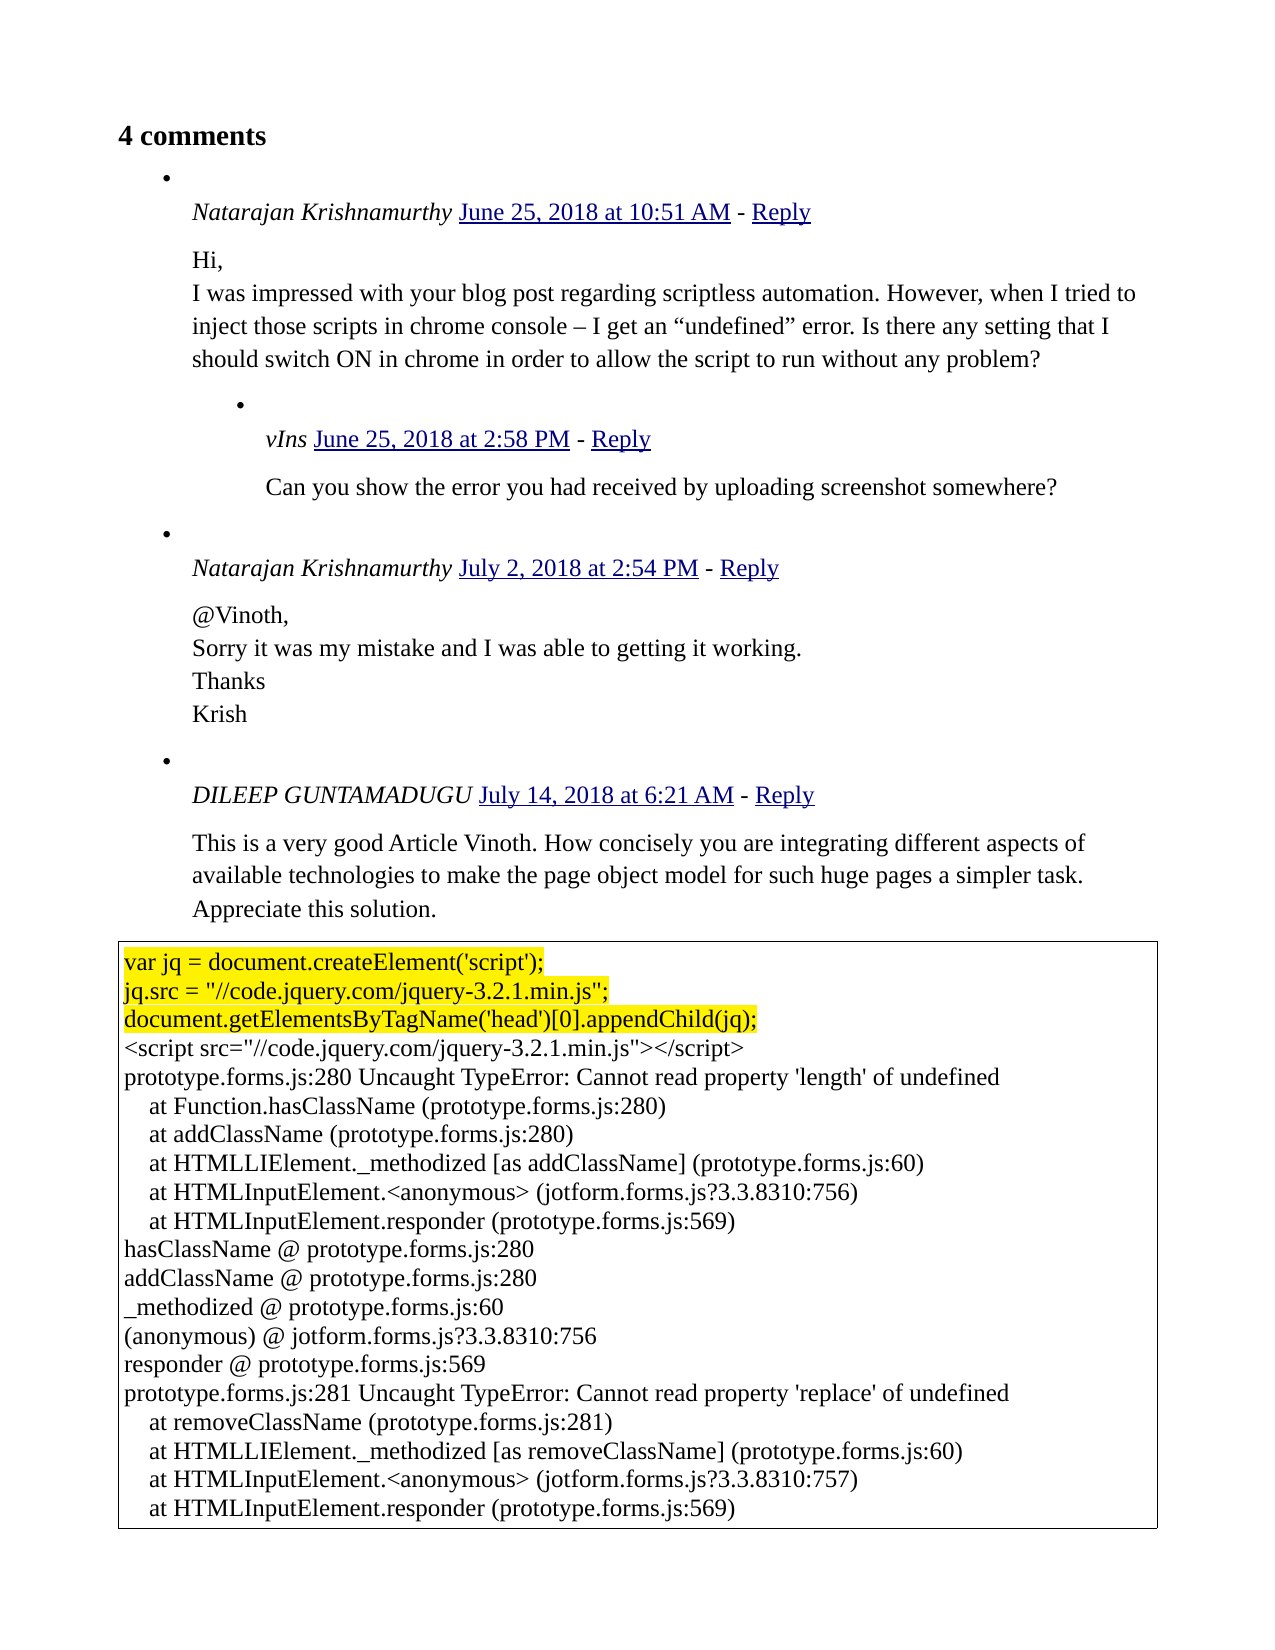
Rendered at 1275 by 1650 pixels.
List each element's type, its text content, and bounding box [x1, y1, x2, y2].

list Hi, I was impressed with your blog post regarding scriptless automation. However, when I tried to inject those scripts in chrome console – I get an “undefined” error. Is there any setting that I should switch ON in chrome in order to allow the script to run without any problem? [162, 245, 1157, 373]
list Can you show the error you had received by uploading screenshot somewhere? [236, 472, 1157, 501]
list DILEEP GUNTAMADUGU July 14, 2018 at 6:21 AM - Reply [162, 780, 1157, 809]
list @Vinoth, Sorry it was my mistake and I was able to getting it working. Thanks Krish [162, 600, 1157, 728]
list This is a very good Article Vinoth. How concisely you are integrating different aspects of available technologies to make the page object model for such huge pages a simpler task. Appreciate this solution. [162, 828, 1157, 922]
list vIns June 25, 2018 at 2:58 PM - Reply [236, 424, 1157, 453]
table_header var jq = document.createElement('script'); jq.src = "//code.jquery.com/jquery-3.2.1.min.js"; document.getElementsByTagName('head')[0].appendChild(jq); <script src=​"/​/​code.jquery.com/​jquery-3.2.1.min.js">​</script>​ prototype.forms.js:280 Uncaught TypeError: Cannot read property 'length' of undefined at Function.hasClassName (prototype.forms.js:280) at addClassName (prototype.forms.js:280) at HTMLLIElement._methodized [as addClassName] (prototype.forms.js:60) at HTMLInputElement.<anonymous> (jotform.forms.js?3.3.8310:756) at HTMLInputElement.responder (prototype.forms.js:569) hasClassName @ prototype.forms.js:280 addClassName @ prototype.forms.js:280 _methodized @ prototype.forms.js:60 (anonymous) @ jotform.forms.js?3.3.8310:756 responder @ prototype.forms.js:569 prototype.forms.js:281 Uncaught TypeError: Cannot read property 'replace' of undefined at removeClassName (prototype.forms.js:281) at HTMLLIElement._methodized [as removeClassName] (prototype.forms.js:60) at HTMLInputElement.<anonymous> (jotform.forms.js?3.3.8310:757) at HTMLInputElement.responder (prototype.forms.js:569) [119, 942, 1157, 1528]
list Natarajan Krishnamurthy June 25, 2018 at 10:51 AM - Reply [162, 197, 1157, 226]
subtitle 4 comments [118, 118, 1157, 152]
list Natarajan Krishnamurthy July 2, 2018 at 2:54 PM - Reply [162, 553, 1157, 581]
